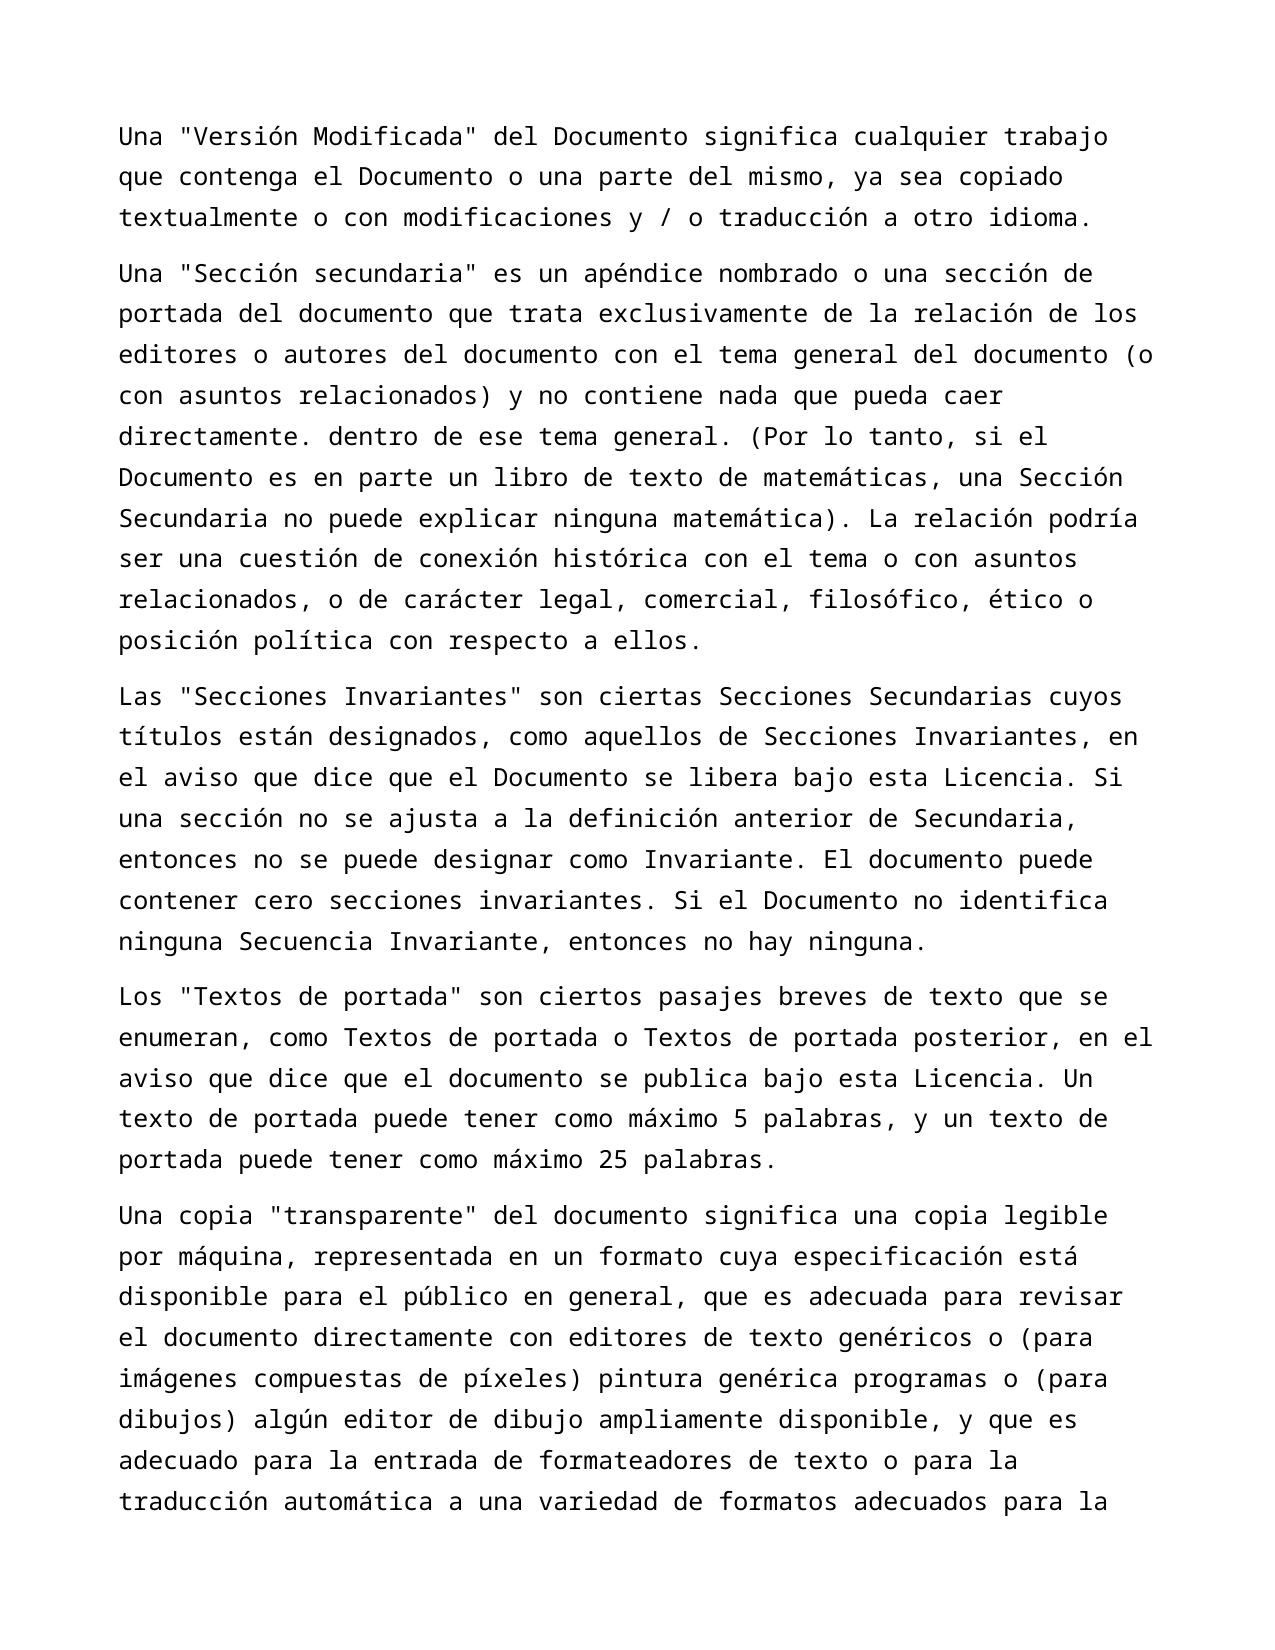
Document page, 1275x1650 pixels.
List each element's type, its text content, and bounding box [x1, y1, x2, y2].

text Una copia "transparente" del documento significa una copia legible por máquina, representada en un formato cuya especificación está disponible para el público en general, que es adecuada para revisar el documento directamente con editores de texto genéricos o (para imágenes compuestas de píxeles) pintura genérica programas o (para dibujos) algún editor de dibujo ampliamente disponible, y que es adecuado para la entrada de formateadores de texto o para la traducción automática a una variedad de formatos adecuados para la [118, 1197, 1157, 1517]
text Las "Secciones Invariantes" son ciertas Secciones Secundarias cuyos títulos están designados, como aquellos de Secciones Invariantes, en el aviso que dice que el Documento se libera bajo esta Licencia. Si una sección no se ajusta a la definición anterior de Secundaria, entonces no se puede designar como Invariante. El documento puede contener cero secciones invariantes. Si el Documento no identifica ninguna Secuencia Invariante, entonces no hay ninguna. [118, 678, 1157, 957]
text Los "Textos de portada" son ciertos pasajes breves de texto que se enumeran, como Textos de portada o Textos de portada posterior, en el aviso que dice que el documento se publica bajo esta Licencia. Un texto de portada puede tener como máximo 5 palabras, y un texto de portada puede tener como máximo 25 palabras. [118, 978, 1157, 1176]
text Una "Sección secundaria" es un apéndice nombrado o una sección de portada del documento que trata exclusivamente de la relación de los editores o autores del documento con el tema general del documento (o con asuntos relacionados) y no contiene nada que pueda caer directamente. dentro de ese tema general. (Por lo tanto, si el Documento es en parte un libro de texto de matemáticas, una Sección Secundaria no puede explicar ninguna matemática). La relación podría ser una cuestión de conexión histórica con el tema o con asuntos relacionados, o de carácter legal, comercial, filosófico, ético o posición política con respecto a ellos. [118, 255, 1157, 657]
text Una "Versión Modificada" del Documento significa cualquier trabajo que contenga el Documento o una parte del mismo, ya sea copiado textualmente o con modificaciones y / o traducción a otro idioma. [118, 118, 1157, 234]
